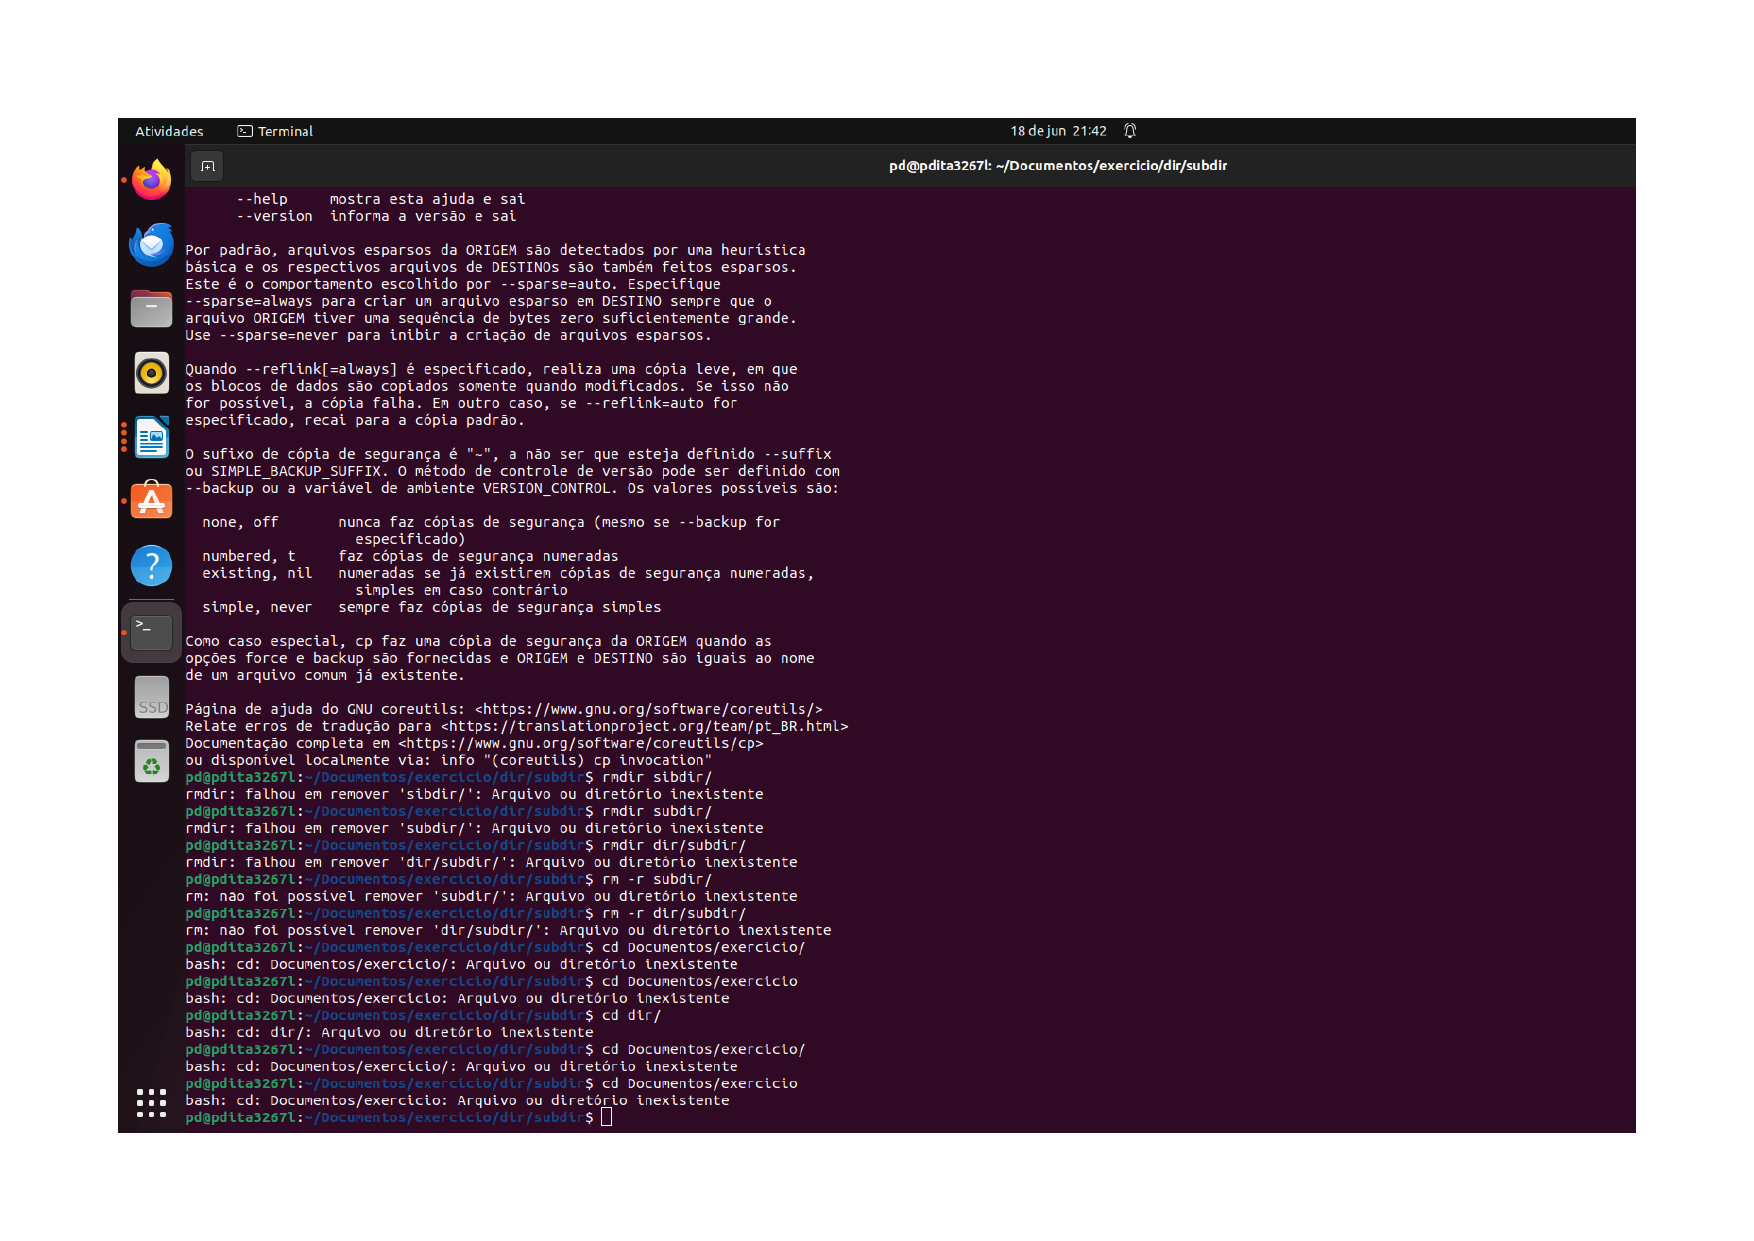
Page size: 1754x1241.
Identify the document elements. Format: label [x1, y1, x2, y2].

picture [118, 118, 1636, 1133]
